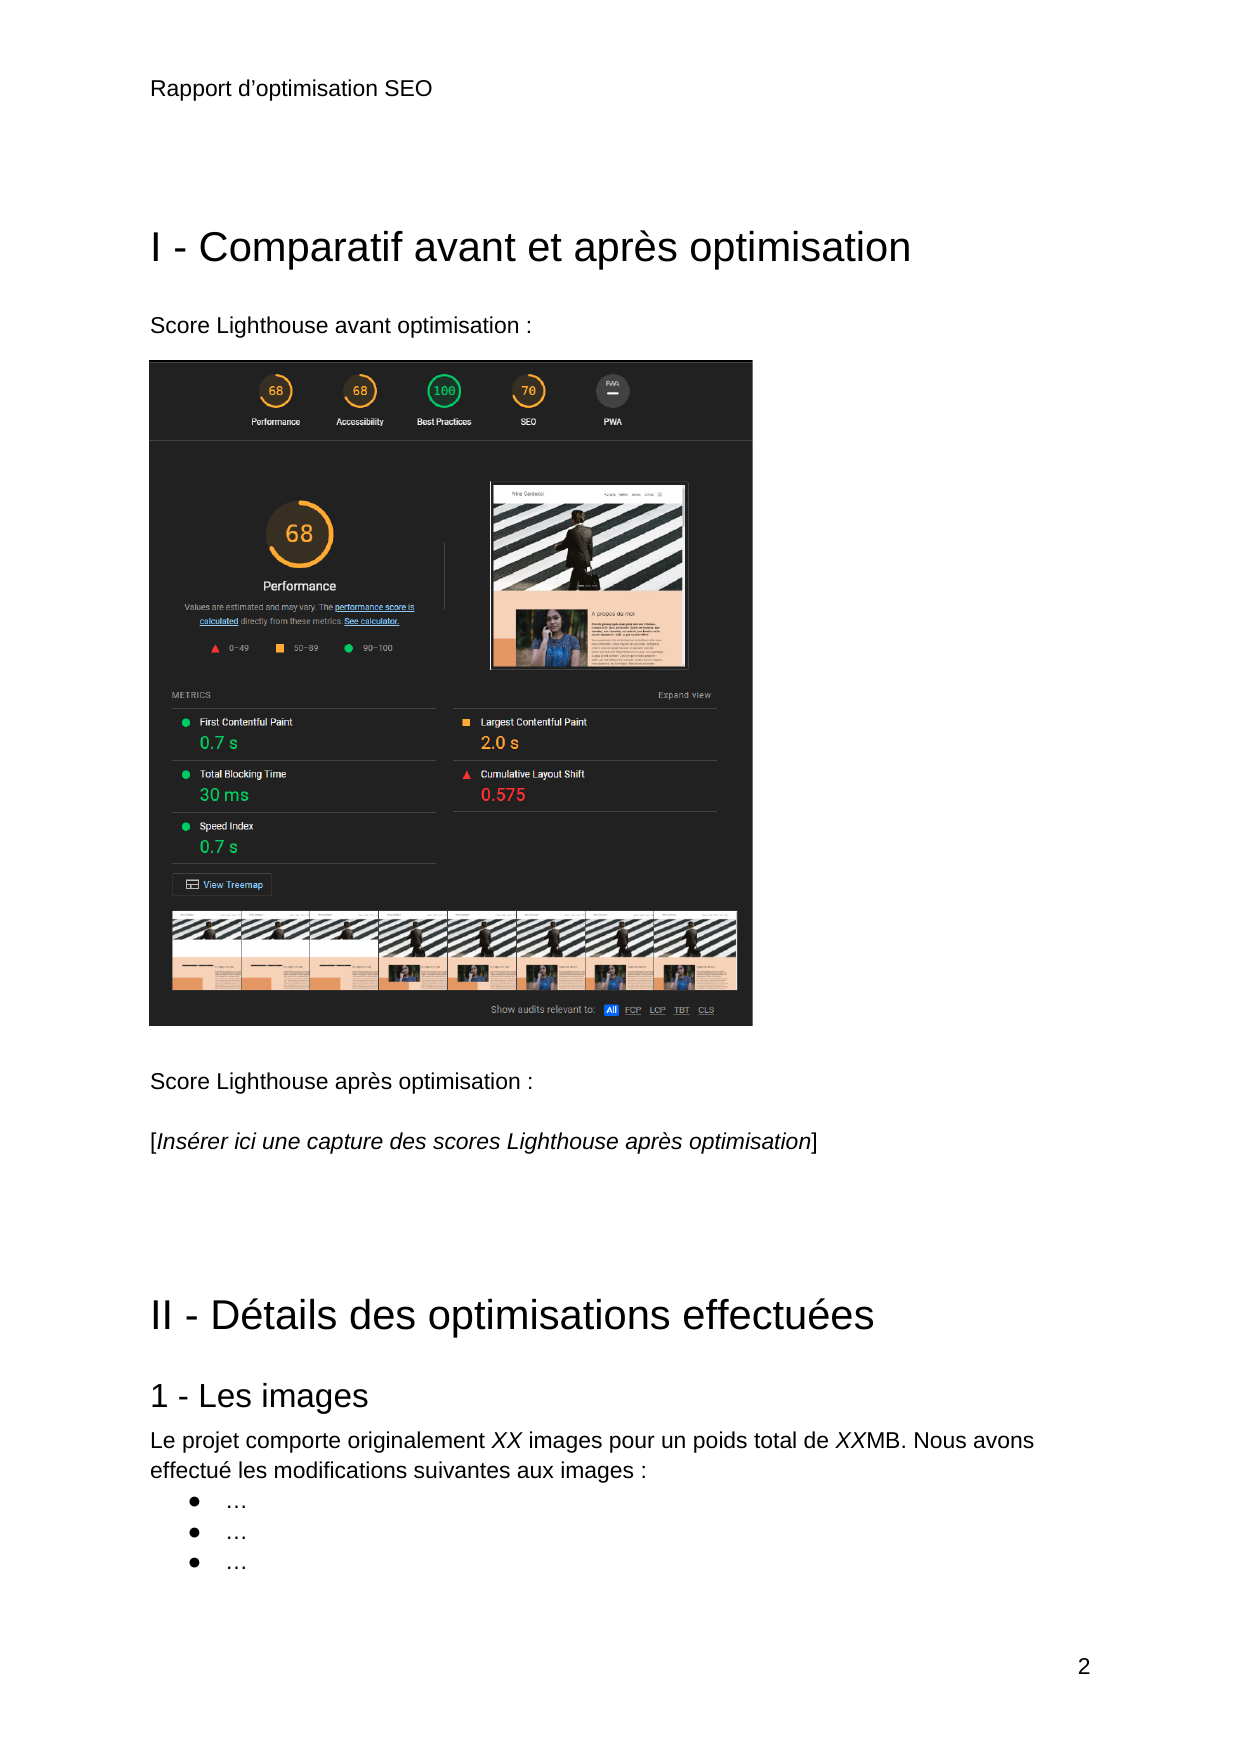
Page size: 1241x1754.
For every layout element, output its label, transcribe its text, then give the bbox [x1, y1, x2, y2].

text Le projet comporte originalement XX images pour un poids total de XXMB. Nous avons effectué les modifications suivantes aux images : [150, 1427, 1090, 1483]
text [Insérer ici une capture des scores Lighthouse après optimisation] [150, 1128, 1090, 1154]
text Score Lighthouse avant optimisation : [150, 312, 1090, 339]
subtitle II - Détails des optimisations effectuées [150, 1291, 1090, 1338]
list … [187, 1518, 1090, 1544]
list … [187, 1548, 1090, 1574]
text Score Lighthouse après optimisation : [150, 1068, 1090, 1094]
subtitle 1 - Les images [150, 1376, 1090, 1414]
subtitle I - Comparatif avant et après optimisation [150, 222, 1090, 270]
list … [187, 1487, 1090, 1514]
picture [149, 360, 753, 1026]
